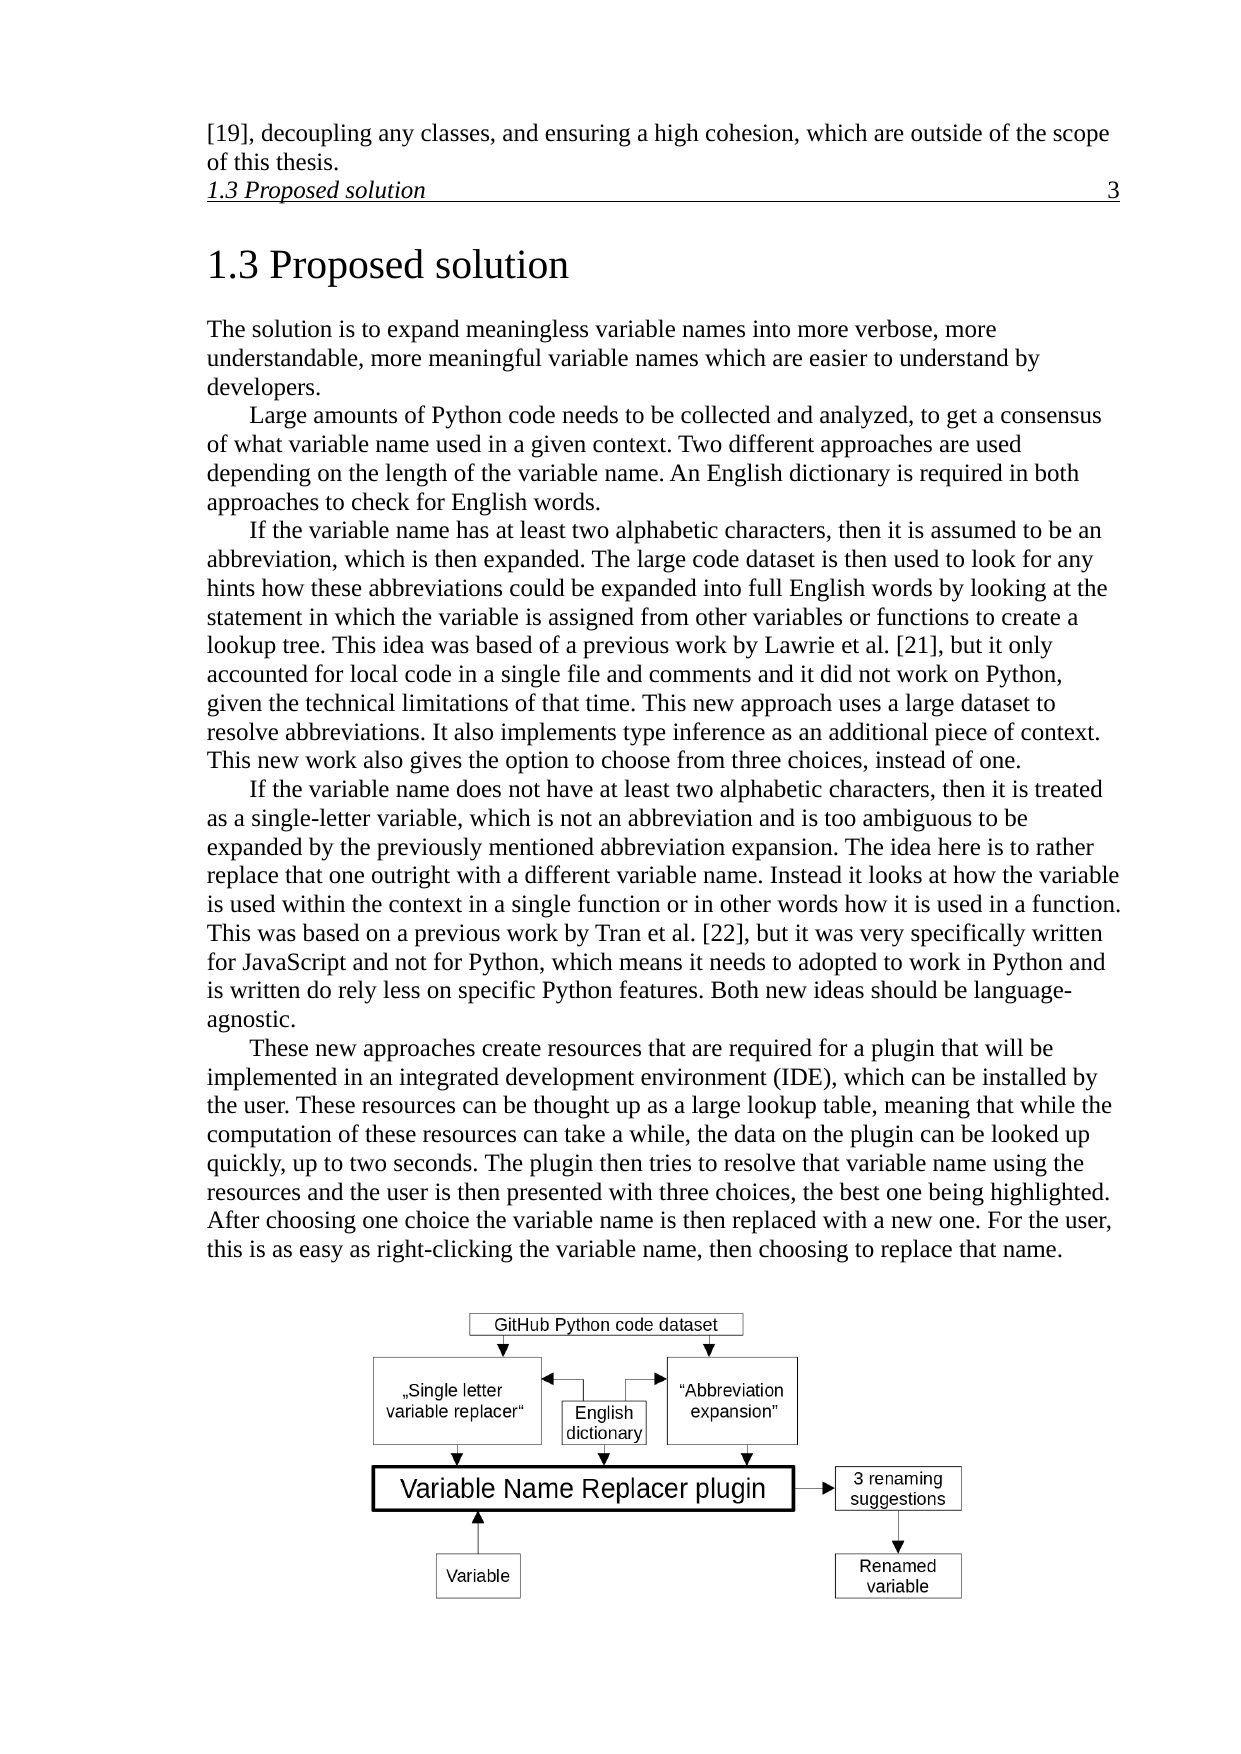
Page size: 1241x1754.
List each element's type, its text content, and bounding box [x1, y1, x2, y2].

text The solution is to expand meaningless variable names into more verbose, more understandable, more meaningful variable names which are easier to understand by developers. [207, 314, 1122, 401]
text If the variable name does not have at least two alphabetic characters, then it is treated as a single-letter variable, which is not an abbreviation and is too ambiguous to be expanded by the previously mentioned abbreviation expansion. The idea here is to rather replace that one outright with a different variable name. Instead it looks at how the variable is used within the context in a single function or in other words how it is used in a function. This was based on a previous work by Tran et al. [22], but it was very specifically written for JavaScript and not for Python, which means it needs to adopted to work in Python and is written do rely less on specific Python features. Both new ideas should be language-agnostic. [207, 774, 1122, 1033]
text 1.3 Proposed solution 3 [207, 176, 1122, 204]
text This new work also gives the option to choose from three choices, instead of one. [207, 746, 1122, 774]
text [19], decoupling any classes, and ensuring a high cohesion, which are outside of the scope of this thesis. [207, 118, 1122, 176]
text Large amounts of Python code needs to be collected and analyzed, to get a consensus of what variable name used in a given context. Two different approaches are used depending on the length of the variable name. An English dictionary is required in both approaches to check for English words. [207, 401, 1122, 516]
subtitle 1.3 Proposed solution [207, 239, 1122, 287]
picture [363, 1308, 965, 1602]
text If the variable name has at least two alphabetic characters, then it is assumed to be an abbreviation, which is then expanded. The large code dataset is then used to look for any hints how these abbreviations could be expanded into full English words by looking at the statement in which the variable is assigned from other variables or functions to create a lookup tree. This idea was based of a previous work by Lawrie et al. [21], but it only accounted for local code in a single file and comments and it did not work on Python, given the technical limitations of that time. This new approach uses a large dataset to resolve abbreviations. It also implements type inference as an additional piece of context. [207, 516, 1122, 746]
text These new approaches create resources that are required for a plugin that will be implemented in an integrated development environment (IDE), which can be installed by the user. These resources can be thought up as a large lookup table, meaning that while the computation of these resources can take a while, the data on the plugin can be looked up quickly, up to two seconds. The plugin then tries to resolve that variable name using the resources and the user is then presented with three choices, the best one being highlighted. After choosing one choice the variable name is then replaced with a new one. For the user, this is as easy as right-clicking the variable name, then choosing to replace that name. [207, 1033, 1122, 1263]
